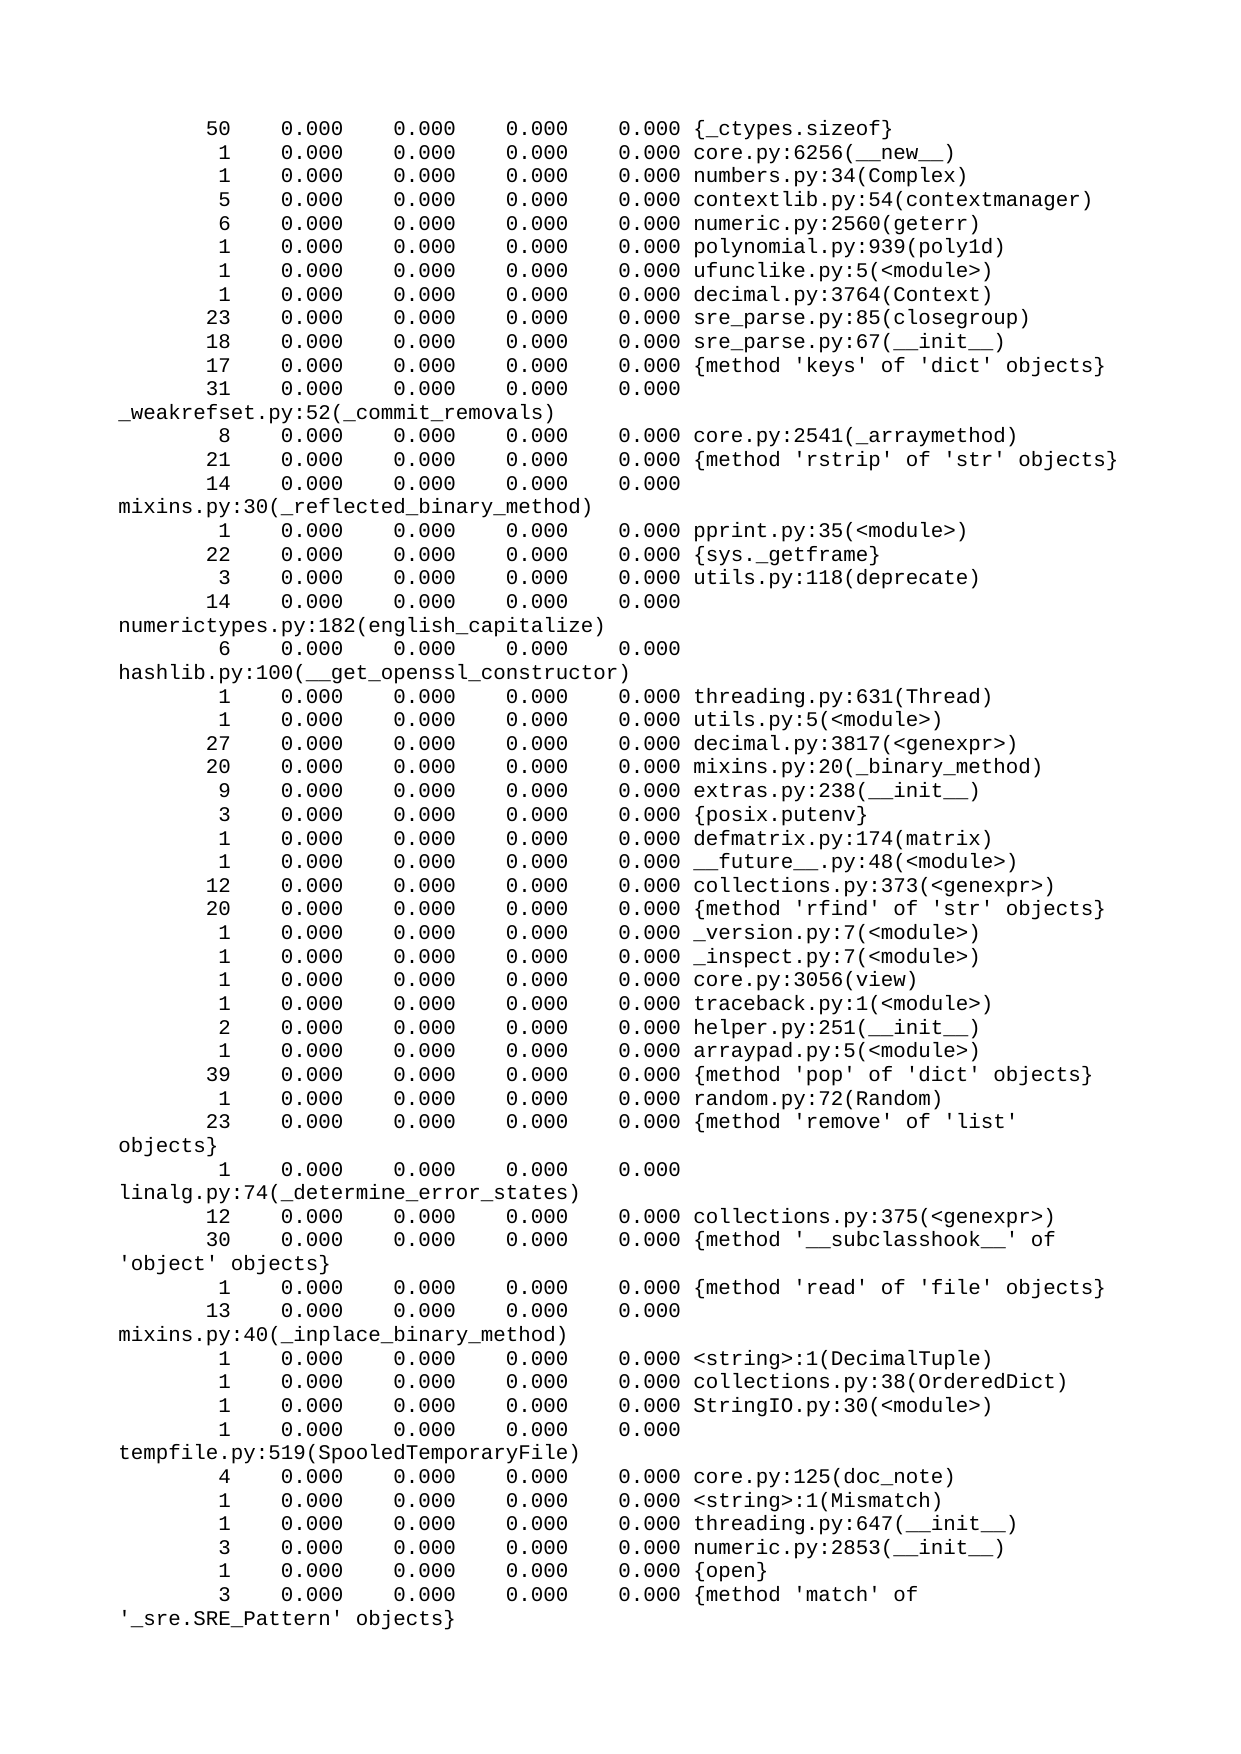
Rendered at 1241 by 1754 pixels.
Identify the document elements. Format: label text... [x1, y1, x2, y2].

text 20 0.000 0.000 0.000 0.000 mixins.py:20(_binary_method) [118, 757, 1122, 780]
text 14 0.000 0.000 0.000 0.000 numerictypes.py:182(english_capitalize) [118, 591, 1122, 638]
text 1 0.000 0.000 0.000 0.000 utils.py:5(<module>) [118, 709, 1122, 733]
text 1 0.000 0.000 0.000 0.000 <string>:1(DecimalTuple) [118, 1348, 1122, 1371]
text 27 0.000 0.000 0.000 0.000 decimal.py:3817(<genexpr>) [118, 733, 1122, 757]
text 1 0.000 0.000 0.000 0.000 __future__.py:48(<module>) [118, 851, 1122, 875]
text 31 0.000 0.000 0.000 0.000 _weakrefset.py:52(_commit_removals) [118, 378, 1122, 426]
text 21 0.000 0.000 0.000 0.000 {method 'rstrip' of 'str' objects} [118, 449, 1122, 473]
text 50 0.000 0.000 0.000 0.000 {_ctypes.sizeof} [118, 118, 1122, 142]
text 1 0.000 0.000 0.000 0.000 tempfile.py:519(SpooledTemporaryFile) [118, 1419, 1122, 1466]
text 17 0.000 0.000 0.000 0.000 {method 'keys' of 'dict' objects} [118, 354, 1122, 378]
text 13 0.000 0.000 0.000 0.000 mixins.py:40(_inplace_binary_method) [118, 1300, 1122, 1348]
text 1 0.000 0.000 0.000 0.000 {open} [118, 1561, 1122, 1584]
text 12 0.000 0.000 0.000 0.000 collections.py:375(<genexpr>) [118, 1206, 1122, 1229]
text 1 0.000 0.000 0.000 0.000 <string>:1(Mismatch) [118, 1489, 1122, 1513]
text 1 0.000 0.000 0.000 0.000 core.py:3056(view) [118, 969, 1122, 993]
text 4 0.000 0.000 0.000 0.000 core.py:125(doc_note) [118, 1466, 1122, 1489]
text 3 0.000 0.000 0.000 0.000 {posix.putenv} [118, 804, 1122, 827]
text 39 0.000 0.000 0.000 0.000 {method 'pop' of 'dict' objects} [118, 1064, 1122, 1088]
text 23 0.000 0.000 0.000 0.000 sre_parse.py:85(closegroup) [118, 307, 1122, 331]
text 20 0.000 0.000 0.000 0.000 {method 'rfind' of 'str' objects} [118, 898, 1122, 922]
text 1 0.000 0.000 0.000 0.000 defmatrix.py:174(matrix) [118, 827, 1122, 851]
text 1 0.000 0.000 0.000 0.000 _version.py:7(<module>) [118, 922, 1122, 946]
text 30 0.000 0.000 0.000 0.000 {method '__subclasshook__' of 'object' objects} [118, 1229, 1122, 1277]
text 5 0.000 0.000 0.000 0.000 contextlib.py:54(contextmanager) [118, 189, 1122, 213]
text 1 0.000 0.000 0.000 0.000 random.py:72(Random) [118, 1088, 1122, 1111]
text 2 0.000 0.000 0.000 0.000 helper.py:251(__init__) [118, 1017, 1122, 1040]
text 1 0.000 0.000 0.000 0.000 StringIO.py:30(<module>) [118, 1395, 1122, 1419]
text 1 0.000 0.000 0.000 0.000 pprint.py:35(<module>) [118, 520, 1122, 544]
text 1 0.000 0.000 0.000 0.000 core.py:6256(__new__) [118, 142, 1122, 165]
text 23 0.000 0.000 0.000 0.000 {method 'remove' of 'list' objects} [118, 1111, 1122, 1158]
text 1 0.000 0.000 0.000 0.000 arraypad.py:5(<module>) [118, 1040, 1122, 1064]
text 22 0.000 0.000 0.000 0.000 {sys._getframe} [118, 544, 1122, 567]
text 3 0.000 0.000 0.000 0.000 numeric.py:2853(__init__) [118, 1537, 1122, 1561]
text 14 0.000 0.000 0.000 0.000 mixins.py:30(_reflected_binary_method) [118, 473, 1122, 520]
text 8 0.000 0.000 0.000 0.000 core.py:2541(_arraymethod) [118, 426, 1122, 449]
text 1 0.000 0.000 0.000 0.000 _inspect.py:7(<module>) [118, 946, 1122, 969]
text 1 0.000 0.000 0.000 0.000 collections.py:38(OrderedDict) [118, 1371, 1122, 1395]
text 1 0.000 0.000 0.000 0.000 linalg.py:74(_determine_error_states) [118, 1158, 1122, 1206]
text 3 0.000 0.000 0.000 0.000 utils.py:118(deprecate) [118, 567, 1122, 591]
text 1 0.000 0.000 0.000 0.000 decimal.py:3764(Context) [118, 284, 1122, 307]
text 12 0.000 0.000 0.000 0.000 collections.py:373(<genexpr>) [118, 875, 1122, 898]
text 6 0.000 0.000 0.000 0.000 numeric.py:2560(geterr) [118, 213, 1122, 236]
text 6 0.000 0.000 0.000 0.000 hashlib.py:100(__get_openssl_constructor) [118, 638, 1122, 686]
text 1 0.000 0.000 0.000 0.000 numbers.py:34(Complex) [118, 165, 1122, 189]
text 9 0.000 0.000 0.000 0.000 extras.py:238(__init__) [118, 780, 1122, 804]
text 1 0.000 0.000 0.000 0.000 threading.py:631(Thread) [118, 686, 1122, 709]
text 18 0.000 0.000 0.000 0.000 sre_parse.py:67(__init__) [118, 331, 1122, 354]
text 1 0.000 0.000 0.000 0.000 traceback.py:1(<module>) [118, 993, 1122, 1017]
text 1 0.000 0.000 0.000 0.000 threading.py:647(__init__) [118, 1513, 1122, 1537]
text 1 0.000 0.000 0.000 0.000 {method 'read' of 'file' objects} [118, 1277, 1122, 1300]
text 1 0.000 0.000 0.000 0.000 ufunclike.py:5(<module>) [118, 260, 1122, 284]
text 1 0.000 0.000 0.000 0.000 polynomial.py:939(poly1d) [118, 236, 1122, 260]
text 3 0.000 0.000 0.000 0.000 {method 'match' of '_sre.SRE_Pattern' objects} [118, 1584, 1122, 1631]
